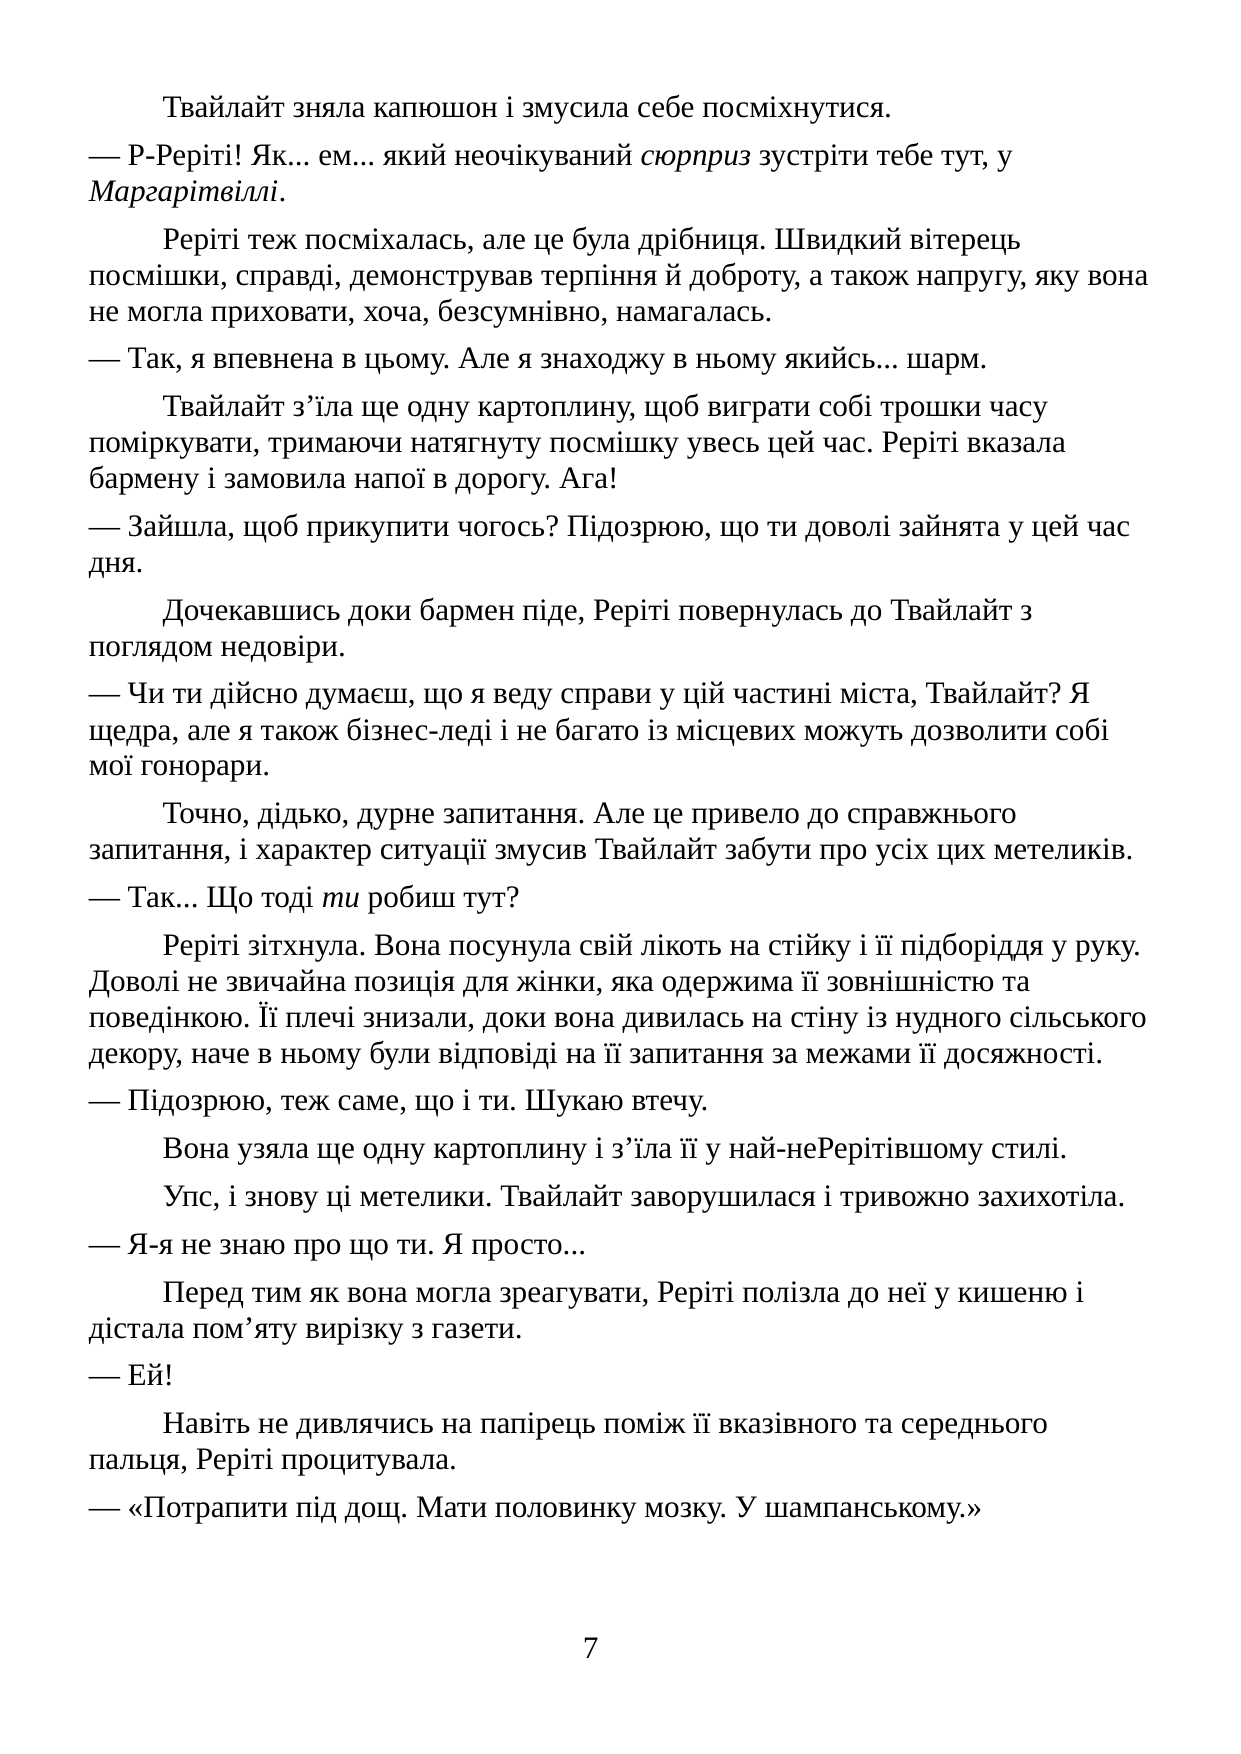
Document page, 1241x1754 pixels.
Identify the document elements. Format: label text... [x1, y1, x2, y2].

text Дочекавшись доки бармен піде, Реріті повернулась до Твайлайт з поглядом недовіри. [88, 591, 1152, 663]
text Твайлайт з’їла ще одну картоплину, щоб виграти собі трошки часу поміркувати, тримаючи натягнуту посмішку увесь цей час. Реріті вказала бармену і замовила напої в дорогу. Ага! [88, 388, 1152, 495]
text — Так... Що тоді ти робиш тут? [88, 878, 1152, 914]
text Точно, дідько, дурне запитання. Але це привело до справжнього запитання, і характер ситуації змусив Твайлайт забути про усіх цих метеликів. [88, 794, 1152, 866]
text Упс, і знову ці метелики. Твайлайт заворушилася і тривожно захихотіла. [88, 1177, 1152, 1213]
text — Підозрюю, теж саме, що і ти. Шукаю втечу. [88, 1082, 1152, 1118]
text — «Потрапити під дощ. Мати половинку мозку. У шампанському.» [88, 1488, 1152, 1524]
text — Я-я не знаю про що ти. Я просто... [88, 1225, 1152, 1261]
text Вона узяла ще одну картоплину і з’їла її у най-неРерітівшому стилі. [88, 1129, 1152, 1165]
text Навіть не дивлячись на папірець поміж її вказівного та середнього пальця, Реріті процитувала. [88, 1404, 1152, 1476]
text — Так, я впевнена в цьому. Але я знаходжу в ньому якийсь... шарм. [88, 340, 1152, 376]
text — Ей! [88, 1357, 1152, 1393]
text Твайлайт зняла капюшон і змусила себе посміхнутися. [88, 88, 1152, 124]
text — Чи ти дійсно думаєш, що я веду справи у цій частині міста, Твайлайт? Я щедра, але я також бізнес-леді і не багато із місцевих можуть дозволити собі мої гонорари. [88, 675, 1152, 783]
text — Р-Реріті! Як... ем... який неочікуваний сюрприз зустріти тебе тут, у Маргарітвіллі. [88, 136, 1152, 208]
text Реріті зітхнула. Вона посунула свій лікоть на стійку і її підборіддя у руку. Доволі не звичайна позиція для жінки, яка одержима її зовнішністю та поведінкою. Її плечі знизали, доки вона дивилась на стіну із нудного сільського декору, наче в ньому були відповіді на її запитання за межами її досяжності. [88, 926, 1152, 1070]
text Реріті теж посміхалась, але це була дрібниця. Швидкий вітерець посмішки, справді, демонстрував терпіння й доброту, а також напругу, яку вона не могла приховати, хоча, безсумнівно, намагалась. [88, 220, 1152, 328]
text Перед тим як вона могла зреагувати, Реріті полізла до неї у кишеню і дістала пом’яту вирізку з газети. [88, 1273, 1152, 1345]
text — Зайшла, щоб прикупити чогось? Підозрюю, що ти доволі зайнята у цей час дня. [88, 507, 1152, 579]
